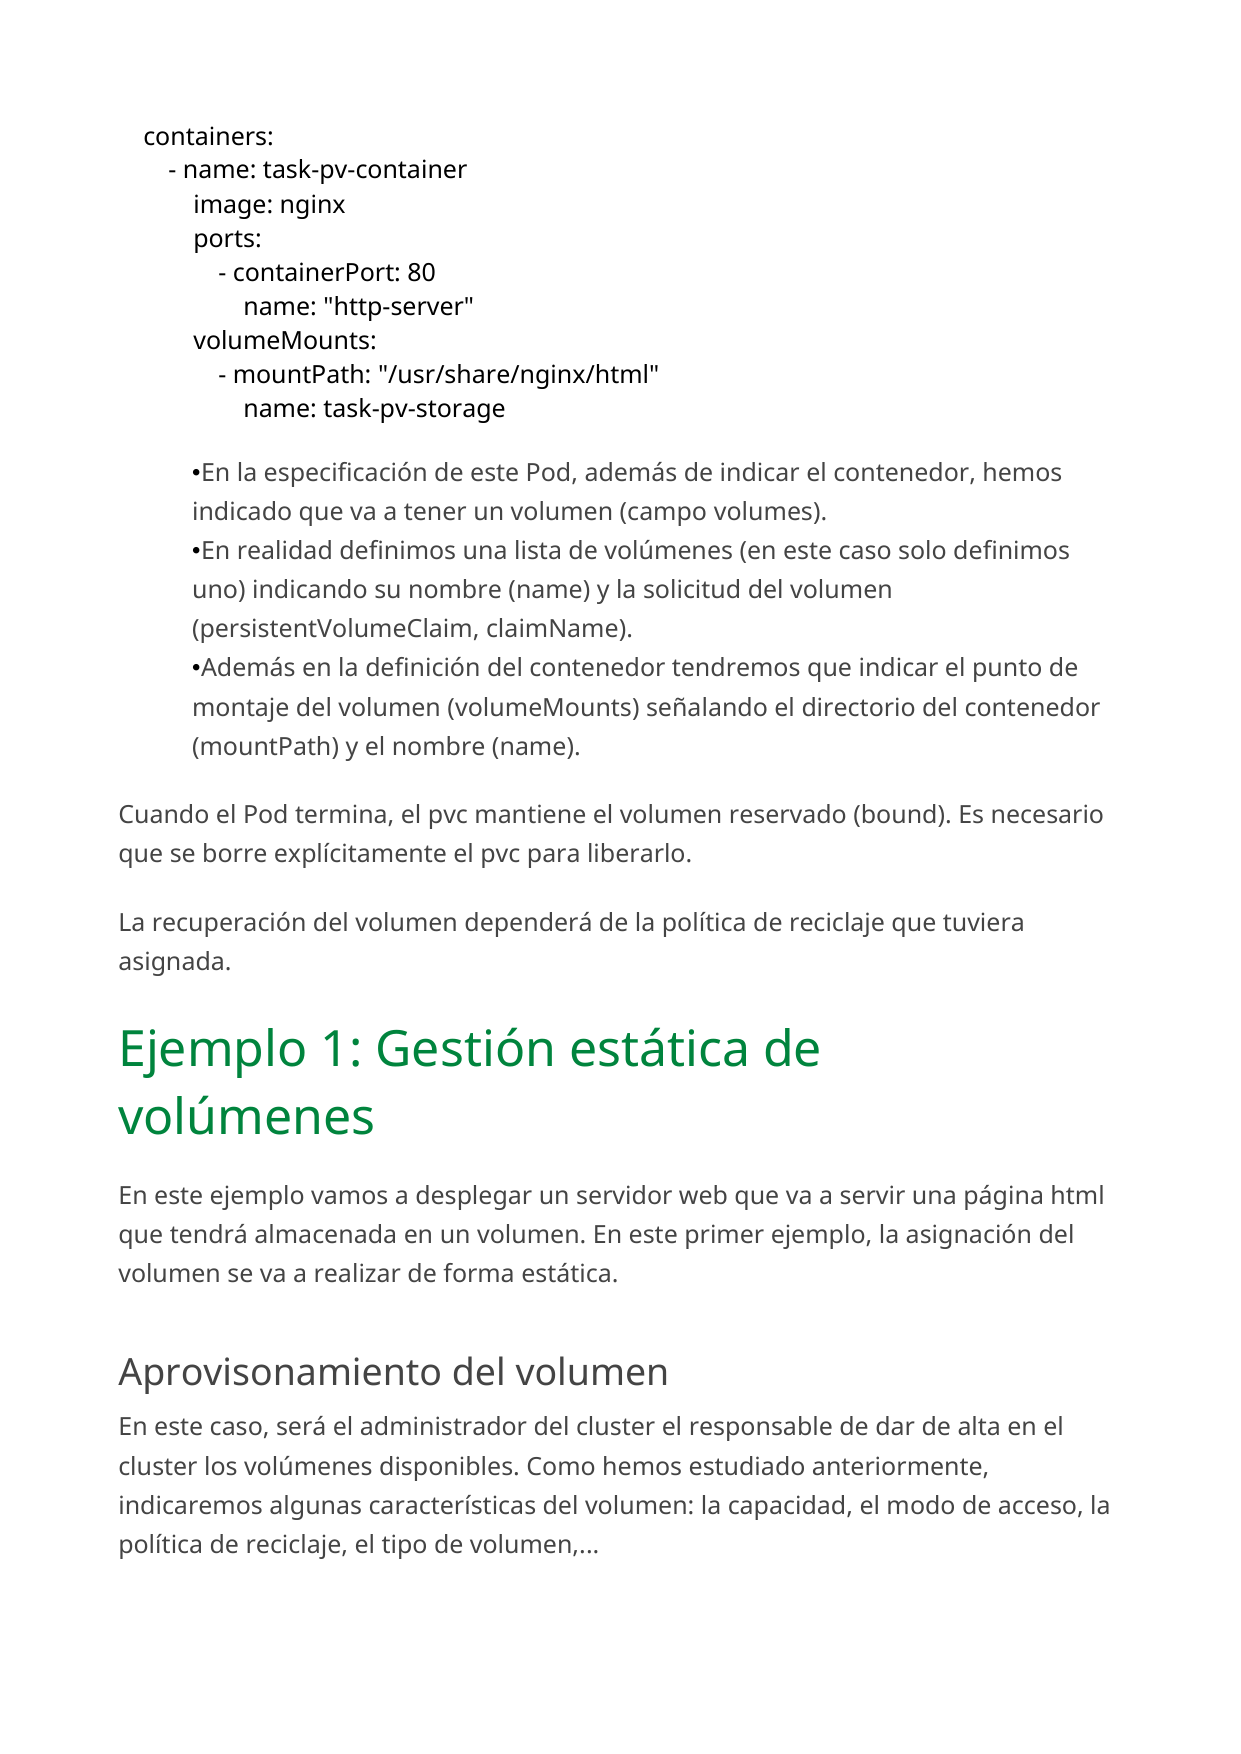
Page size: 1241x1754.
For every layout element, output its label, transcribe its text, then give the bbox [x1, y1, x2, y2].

text - mountPath: "/usr/share/nginx/html" [118, 357, 1122, 391]
text ports: [118, 220, 1122, 254]
text - name: task-pv-container [118, 152, 1122, 186]
text image: nginx [118, 186, 1122, 220]
text containers: [118, 118, 1122, 152]
list En realidad definimos una lista de volúmenes (en este caso solo definimos uno) indicando su nombre (name) y la solicitud del volumen (persistentVolumeClaim, claimName). [118, 532, 1122, 645]
text La recuperación del volumen dependerá de la política de reciclaje que tuviera asignada. [118, 905, 1122, 978]
text name: task-pv-storage [118, 391, 1122, 425]
text volumeMounts: [118, 322, 1122, 357]
list Además en la definición del contenedor tendremos que indicar el punto de montaje del volumen (volumeMounts) señalando el directorio del contenedor (mountPath) y el nombre (name). [118, 650, 1122, 762]
text - containerPort: 80 [118, 254, 1122, 288]
text name: "http-server" [118, 288, 1122, 322]
list En la especificación de este Pod, además de indicar el contenedor, hemos indicado que va a tener un volumen (campo volumes). [118, 454, 1122, 527]
text En este ejemplo vamos a desplegar un servidor web que va a servir una página html que tendrá almacenada en un volumen. En este primer ejemplo, la asignación del volumen se va a realizar de forma estática. [118, 1178, 1122, 1290]
text En este caso, será el administrador del cluster el responsable de dar de alta en el cluster los volúmenes disponibles. Como hemos estudiado anteriormente, indicaremos algunas características del volumen: la capacidad, el modo de acceso, la política de reciclaje, el tipo de volumen,... [118, 1409, 1122, 1561]
subtitle Ejemplo 1: Gestión estática de volúmenes [118, 1013, 1075, 1149]
text Cuando el Pod termina, el pvc mantiene el volumen reservado (bound). Es necesario que se borre explícitamente el pvc para liberarlo. [118, 797, 1122, 870]
subtitle Aprovisonamiento del volumen [118, 1345, 1122, 1396]
